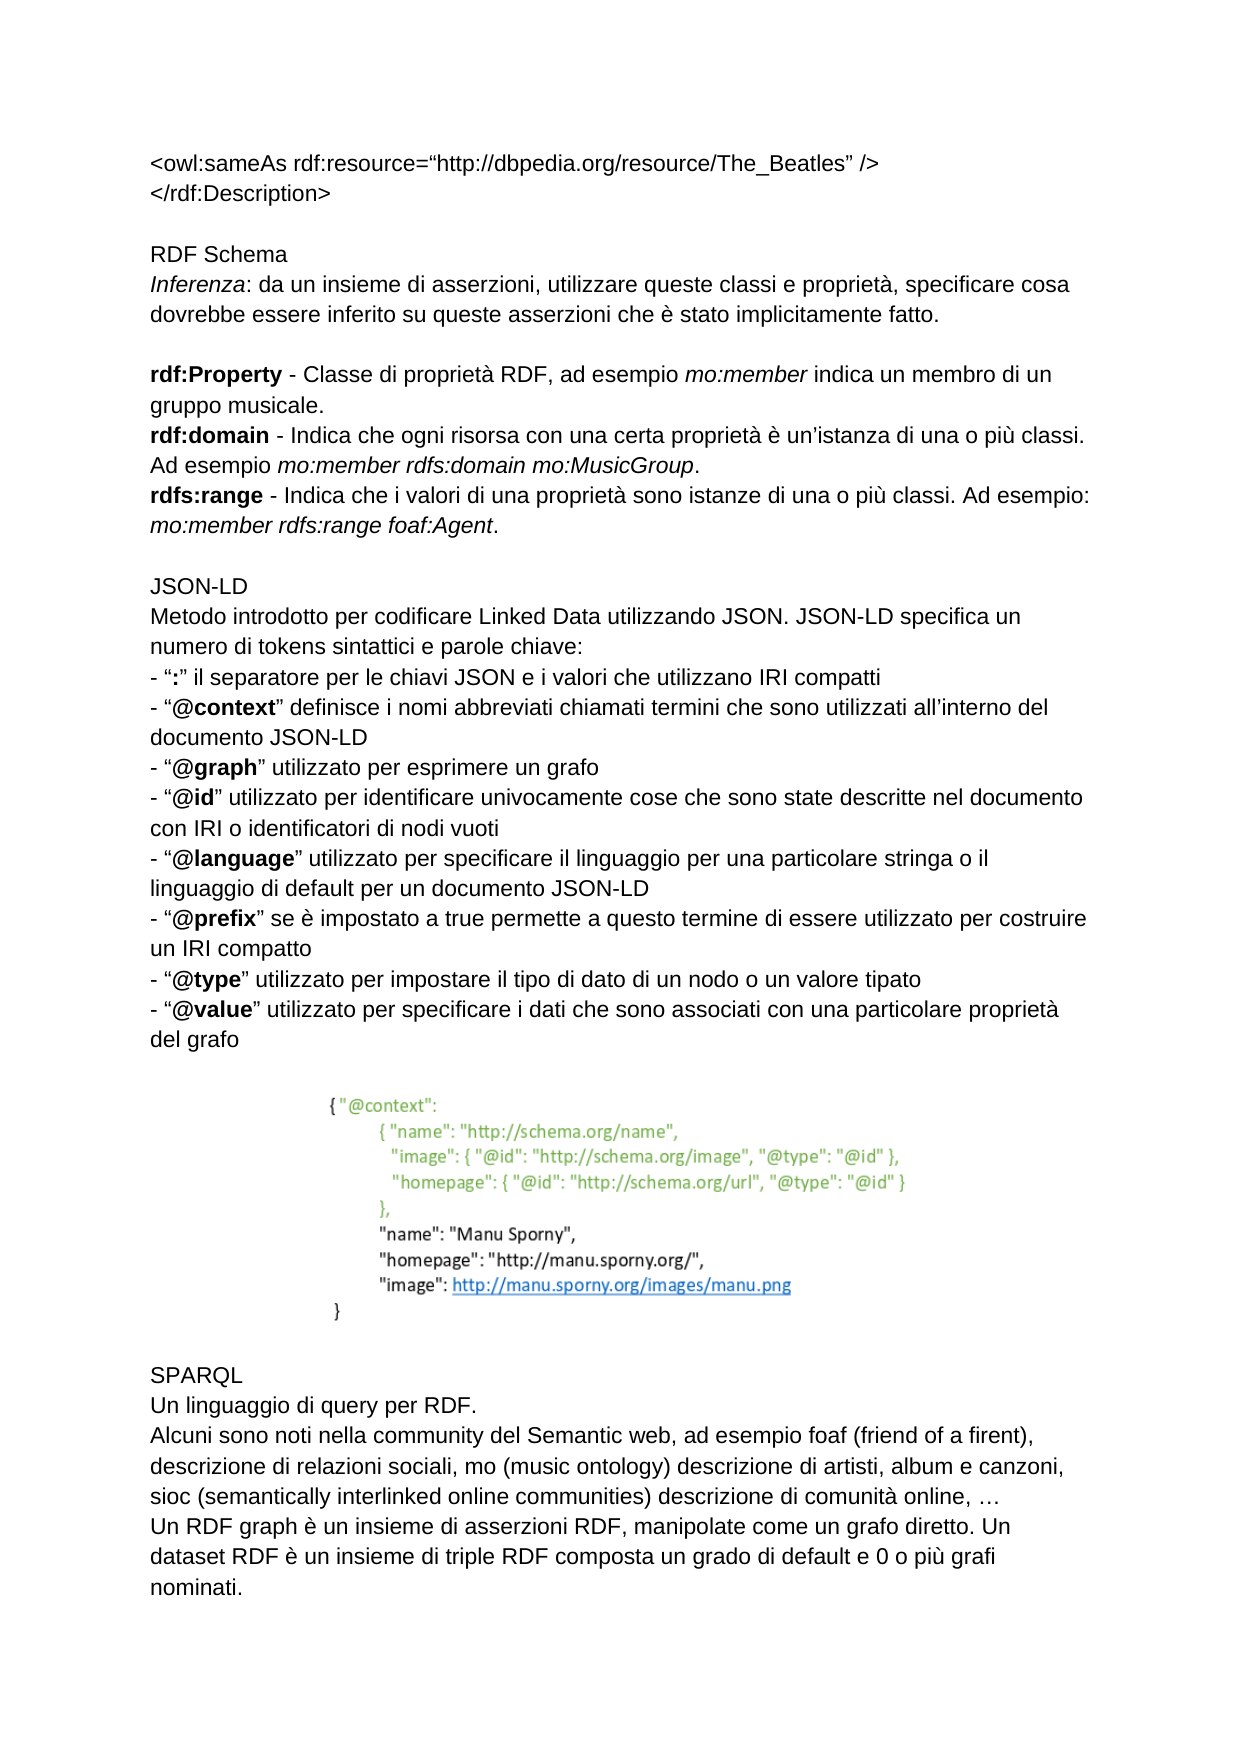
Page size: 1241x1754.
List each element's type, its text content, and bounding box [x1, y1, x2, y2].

text Un linguaggio di query per RDF. [150, 1392, 1090, 1418]
text - “@value” utilizzato per specificare i dati che sono associati con una particolare proprietà del grafo [150, 996, 1090, 1052]
text Inferenza: da un insieme di asserzioni, utilizzare queste classi e proprietà, specificare cosa dovrebbe essere inferito su queste asserzioni che è stato implicitamente fatto. [150, 271, 1090, 327]
text rdfs:range - Indica che i valori di una proprietà sono istanze di una o più classi. Ad esempio: mo:member rdfs:range foaf:Agent. [150, 482, 1090, 539]
text - “@context” definisce i nomi abbreviati chiamati termini che sono utilizzati all’interno del documento JSON-LD [150, 694, 1090, 750]
text RDF Schema [150, 241, 1090, 267]
text - “@id” utilizzato per identificare univocamente cose che sono state descritte nel documento con IRI o identificatori di nodi vuoti [150, 784, 1090, 841]
text Metodo introdotto per codificare Linked Data utilizzando JSON. JSON-LD specifica un numero di tokens sintattici e parole chiave: [150, 603, 1090, 660]
text Alcuni sono noti nella community del Semantic web, ad esempio foaf (friend of a firent), descrizione di relazioni sociali, mo (music ontology) descrizione di artisti, album e canzoni, sioc (semantically interlinked online communities) descrizione di comunità online, … [150, 1422, 1090, 1509]
text SPARQL [150, 1362, 1090, 1388]
text - “:” il separatore per le chiavi JSON e i valori che utilizzano IRI compatti [150, 663, 1090, 690]
text - “@prefix” se è impostato a true permette a questo termine di essere utilizzato per costruire un IRI compatto [150, 905, 1090, 962]
text Un RDF graph è un insieme di asserzioni RDF, manipolate come un grafo diretto. Un dataset RDF è un insieme di triple RDF composta un grado di default e 0 o più grafi nominati. [150, 1513, 1090, 1600]
text </rdf:Description> [150, 180, 1090, 207]
text - “@language” utilizzato per specificare il linguaggio per una particolare stringa o il linguaggio di default per un documento JSON-LD [150, 845, 1090, 901]
text <owl:sameAs rdf:resource=“http://dbpedia.org/resource/The_Beatles” /> [150, 150, 1090, 176]
text rdf:domain - Indica che ogni risorsa con una certa proprietà è un’istanza di una o più classi. Ad esempio mo:member rdfs:domain mo:MusicGroup. [150, 422, 1090, 478]
text JSON-LD [150, 573, 1090, 599]
text - “@graph” utilizzato per esprimere un grafo [150, 754, 1090, 781]
text rdf:Property - Classe di proprietà RDF, ad esempio mo:member indica un membro di un gruppo musicale. [150, 361, 1090, 418]
picture [324, 1086, 916, 1328]
text - “@type” utilizzato per impostare il tipo di dato di un nodo o un valore tipato [150, 966, 1090, 992]
